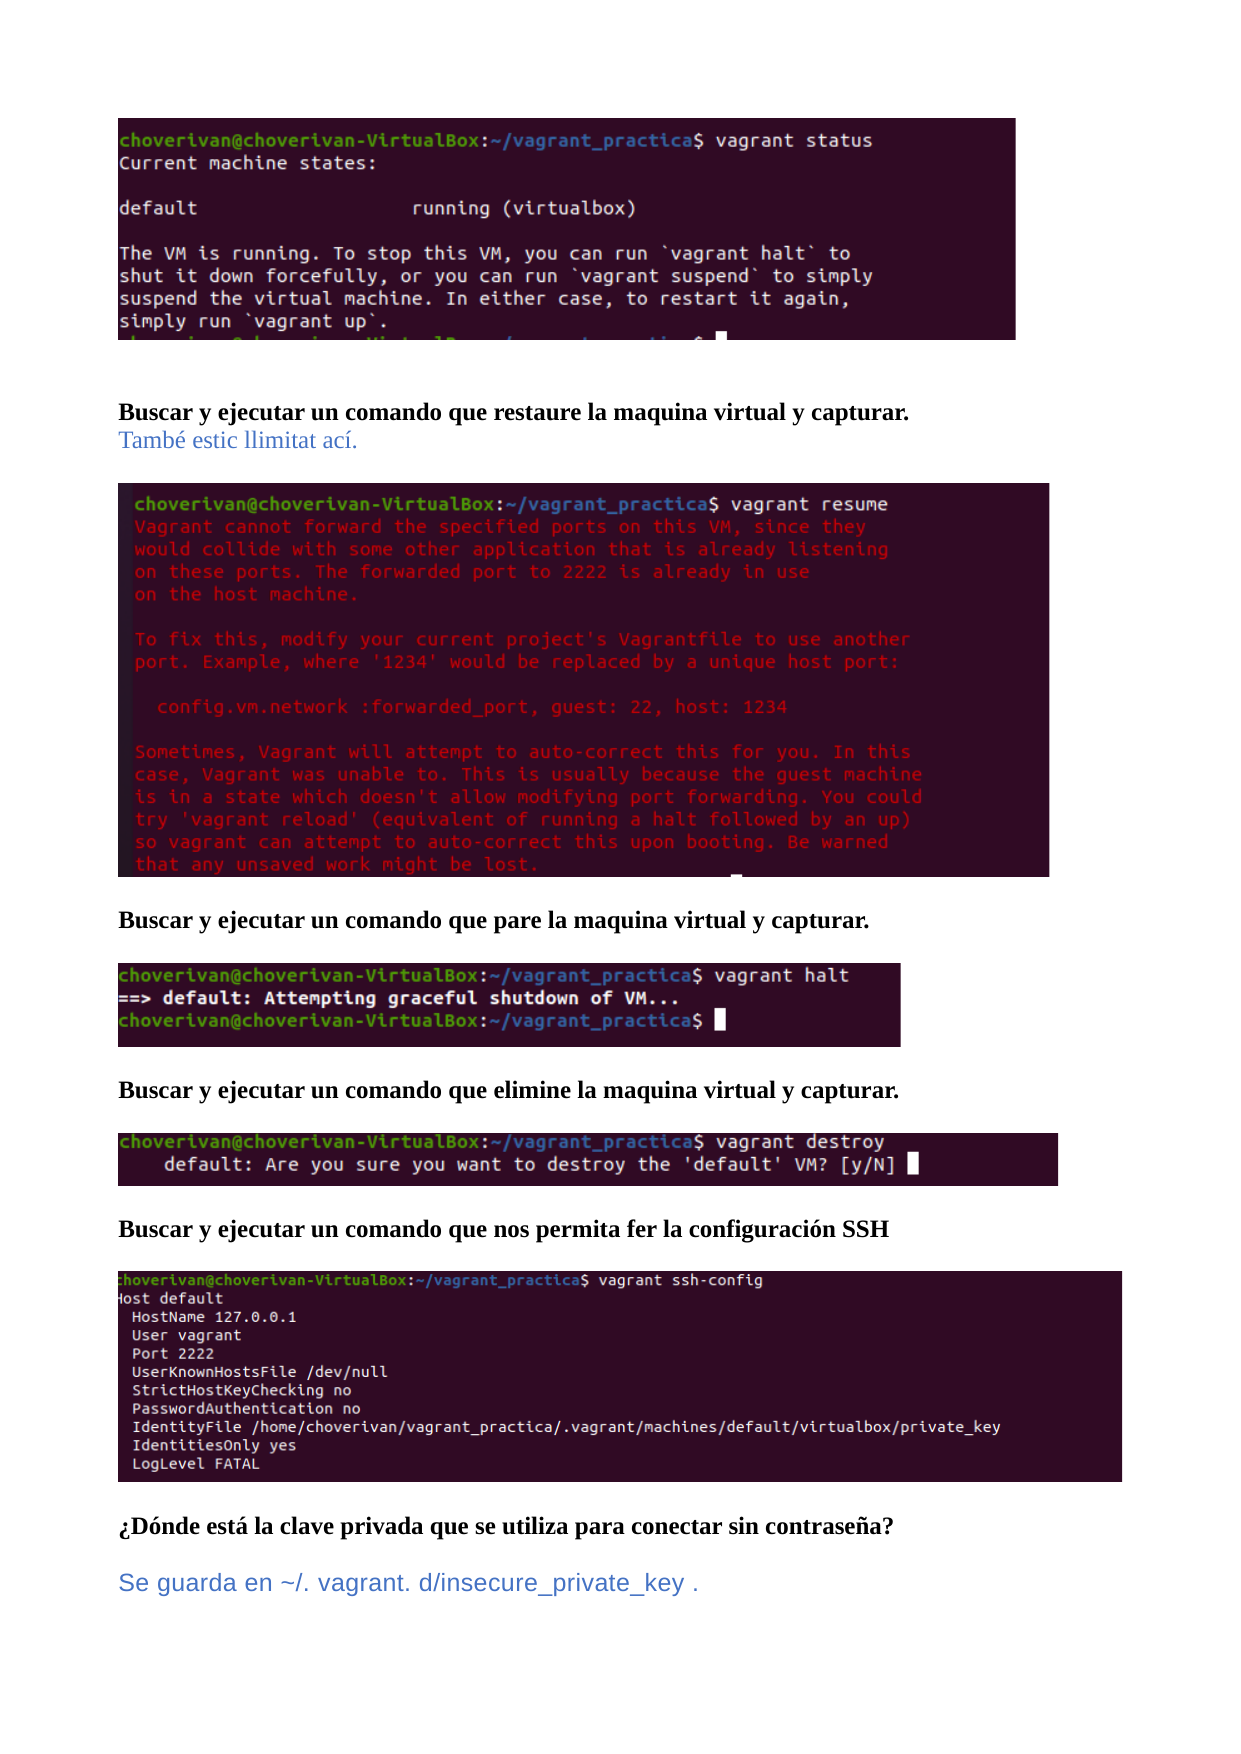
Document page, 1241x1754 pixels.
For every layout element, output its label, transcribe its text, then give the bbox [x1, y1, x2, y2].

text Buscar y ejecutar un comando que nos permita fer la configuración SSH [118, 1214, 1122, 1243]
text Se guarda en ~/. vagrant. d/insecure_private_key . [118, 1568, 1122, 1597]
text Buscar y ejecutar un comando que elimine la maquina virtual y capturar. [118, 1076, 1122, 1104]
text Buscar y ejecutar un comando que restaure la maquina virtual y capturar. [118, 397, 1122, 426]
text Buscar y ejecutar un comando que pare la maquina virtual y capturar. [118, 906, 1122, 934]
text ¿Dónde está la clave privada que se utiliza para conectar sin contraseña? [118, 1511, 1122, 1539]
text També estic llimitat ací. [118, 426, 1122, 454]
